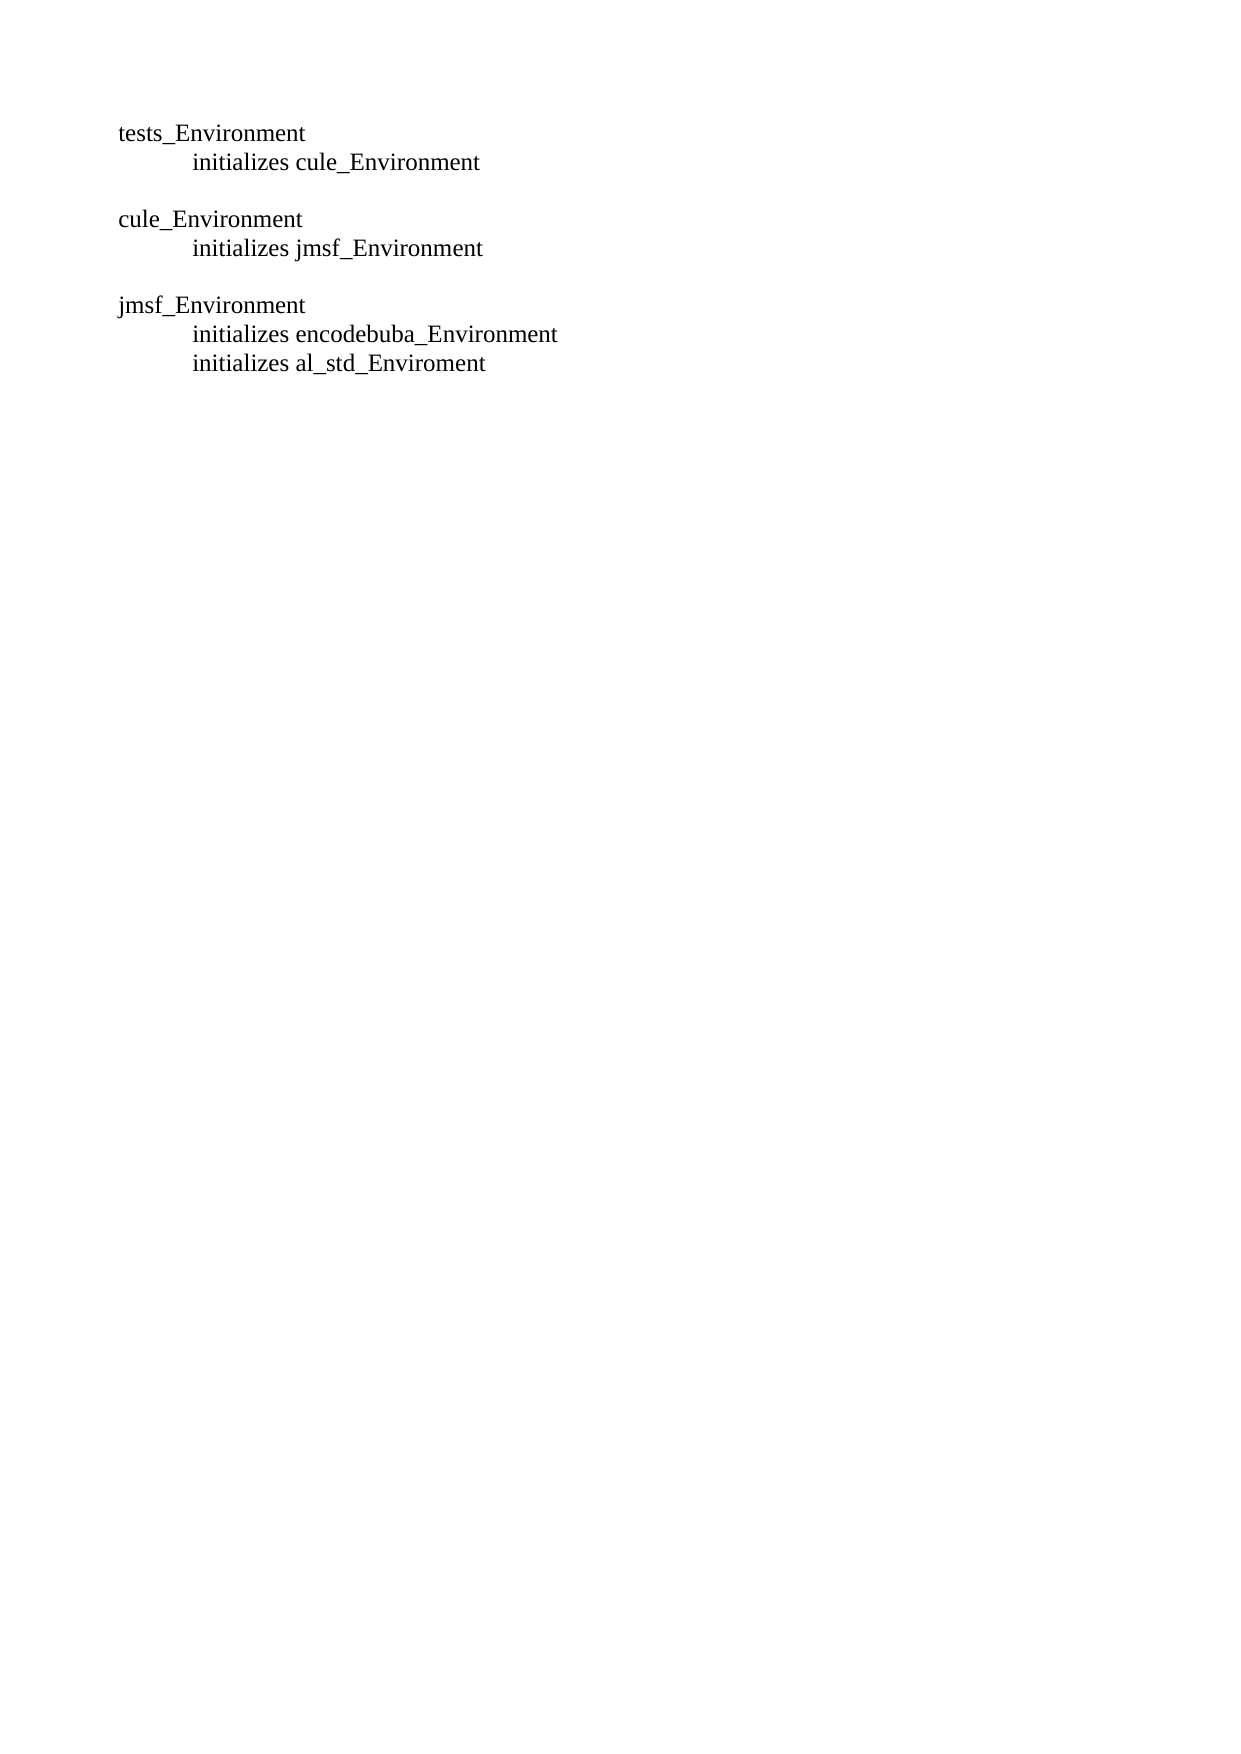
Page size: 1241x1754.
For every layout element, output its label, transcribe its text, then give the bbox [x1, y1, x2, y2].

text jmsf_Environment [118, 291, 1122, 319]
text initializes jmsf_Environment [118, 233, 1122, 262]
text initializes encodebuba_Environment [118, 319, 1122, 348]
text initializes al_std_Enviroment [118, 348, 1122, 377]
text tests_Environment [118, 118, 1122, 147]
text initializes cule_Environment [118, 147, 1122, 176]
text cule_Environment [118, 204, 1122, 233]
